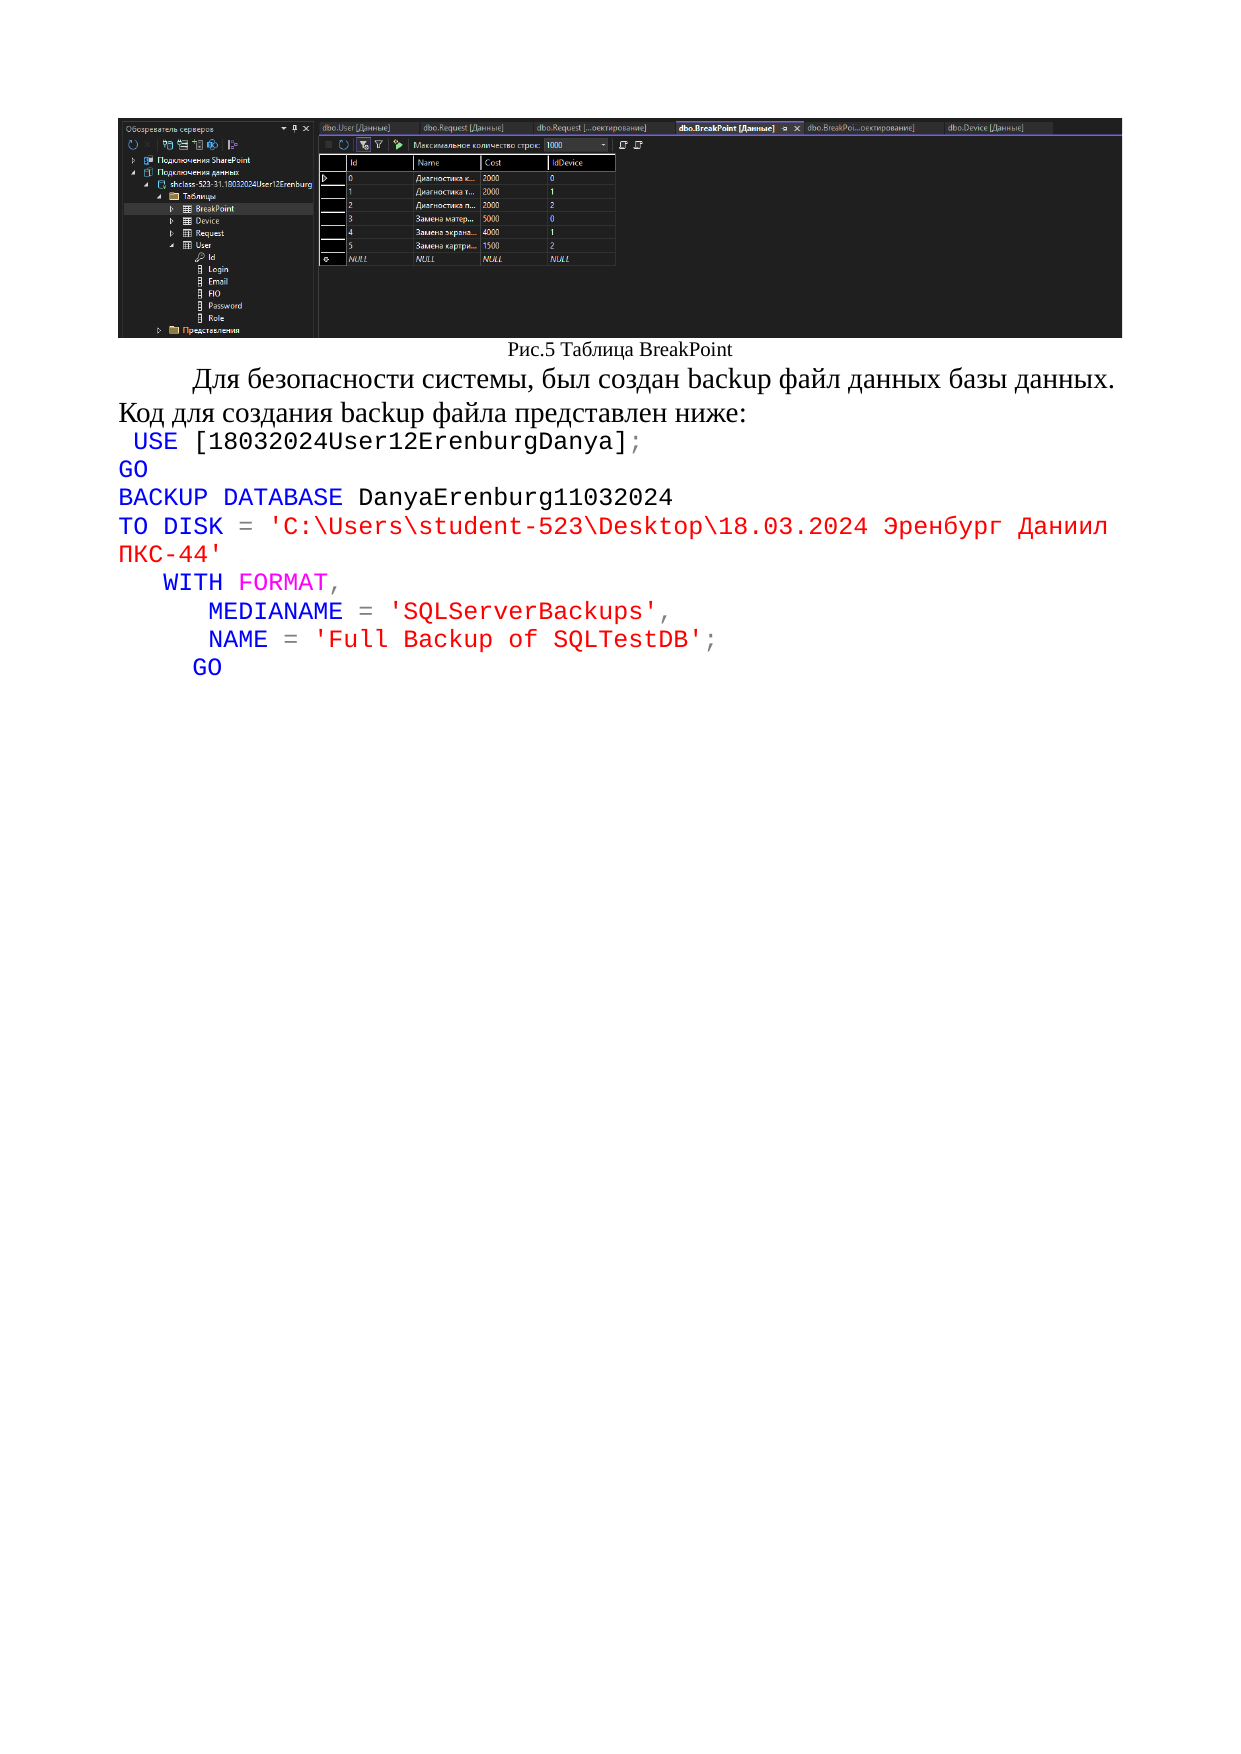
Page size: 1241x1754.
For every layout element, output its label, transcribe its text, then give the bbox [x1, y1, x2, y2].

text MEDIANAME = 'SQLServerBackups', [118, 598, 1122, 627]
text USE [18032024User12ErenburgDanya]; [118, 428, 1122, 457]
text WITH FORMAT, [118, 570, 1122, 598]
text Рис.5 Таблица BreakPoint [118, 338, 1122, 361]
text GO [118, 655, 1122, 683]
text BACKUP DATABASE DanyaErenburg11032024 [118, 485, 1122, 513]
text NAME = 'Full Backup of SQLTestDB'; [118, 627, 1122, 655]
text Для безопасности системы, был создан backup файл данных базы данных. Код для создания backup файла представлен ниже: [118, 361, 1122, 428]
text GO [118, 457, 1122, 485]
picture [118, 118, 1123, 338]
text TO DISK = 'C:\Users\student-523\Desktop\18.03.2024 Эренбург Даниил ПКС-44' [118, 513, 1122, 570]
